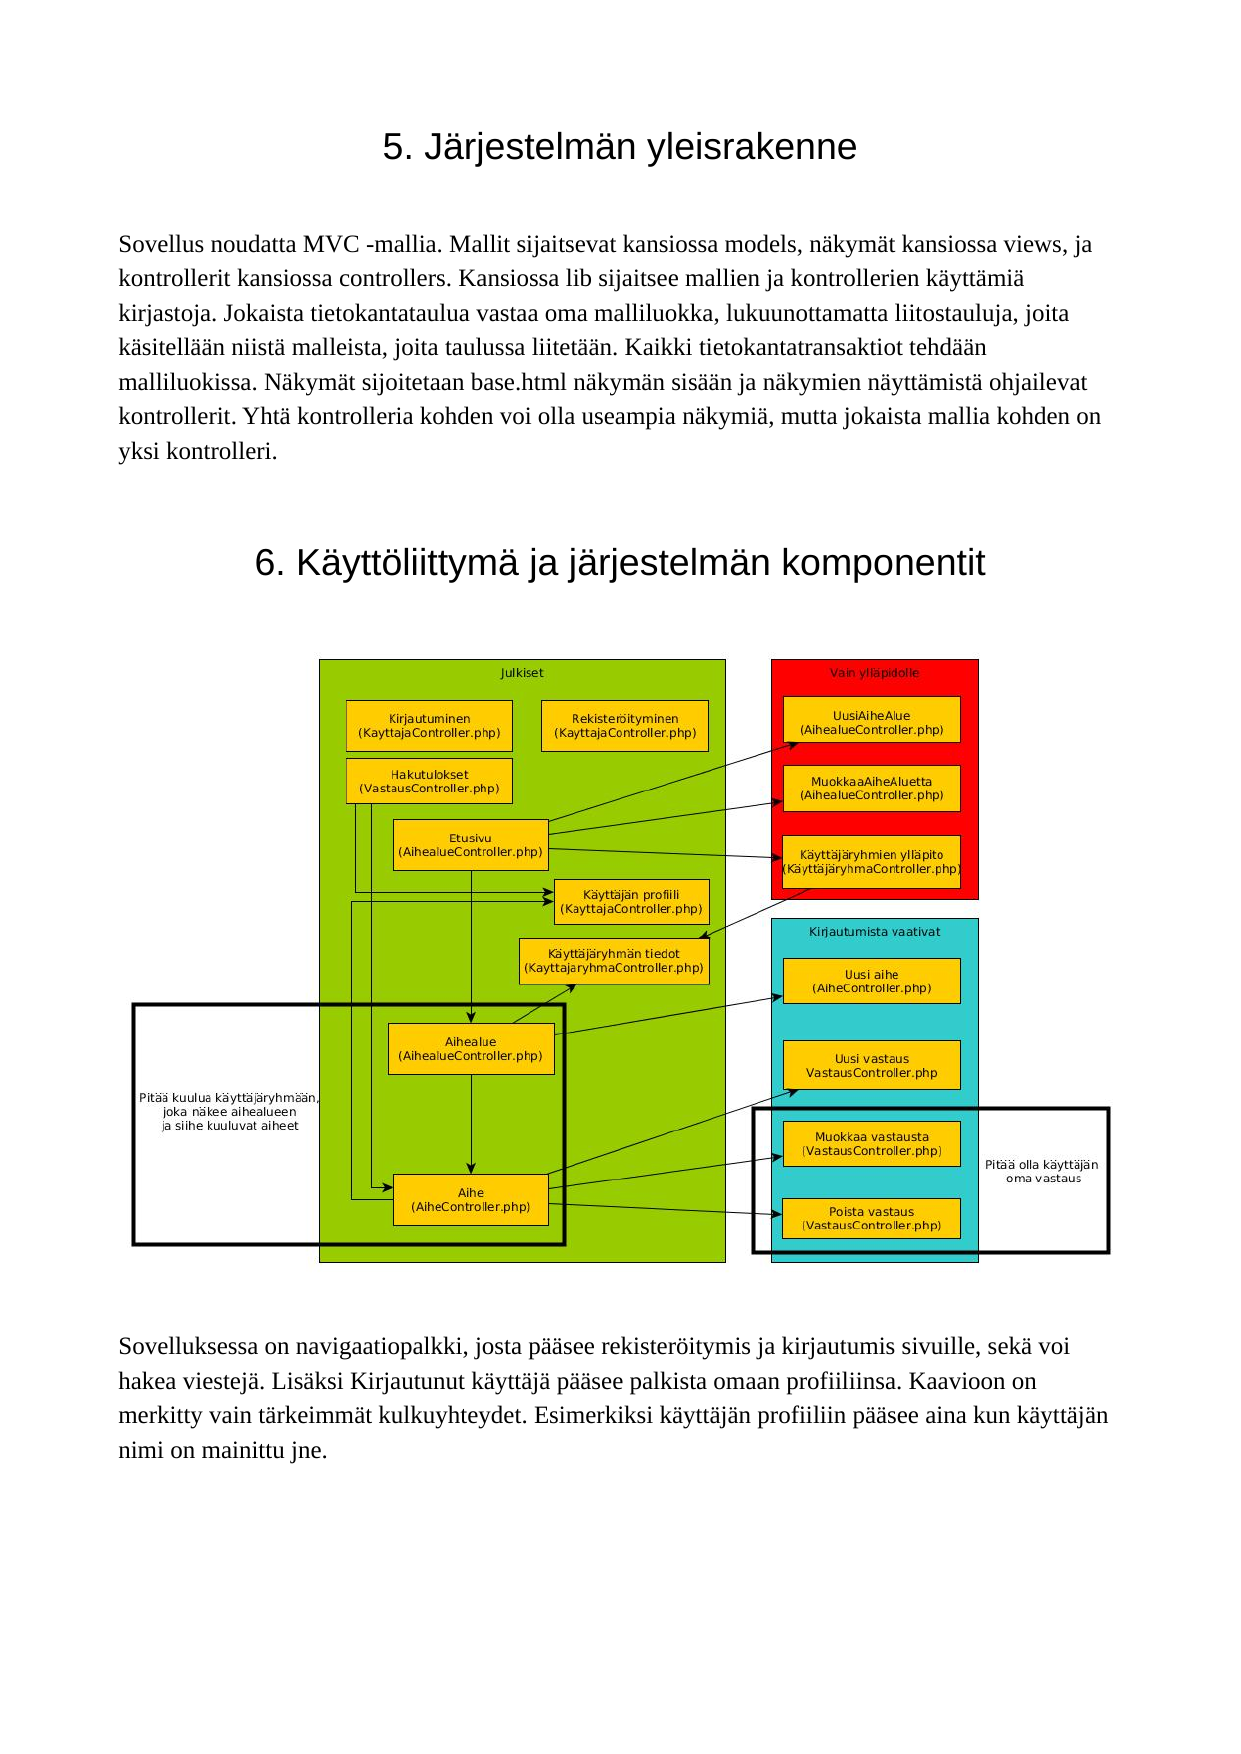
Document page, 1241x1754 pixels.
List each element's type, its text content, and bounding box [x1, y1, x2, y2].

text Sovelluksessa on navigaatiopalkki, josta pääsee rekisteröitymis ja kirjautumis sivuille, sekä voi hakea viestejä. Lisäksi Kirjautunut käyttäjä pääsee palkista omaan profiiliinsa. Kaavioon on merkitty vain tärkeimmät kulkuyhteydet. Esimerkiksi käyttäjän profiiliin pääsee aina kun käyttäjän nimi on mainittu jne. [118, 1331, 1122, 1463]
subtitle 6. Käyttöliittymä ja järjestelmän komponentit [118, 540, 1122, 583]
picture [118, 645, 1123, 1277]
subtitle 5. Järjestelmän yleisrakenne [118, 124, 1122, 167]
text Sovellus noudatta MVC -mallia. Mallit sijaitsevat kansiossa models, näkymät kansiossa views, ja kontrollerit kansiossa controllers. Kansiossa lib sijaitsee mallien ja kontrollerien käyttämiä kirjastoja. Jokaista tietokantataulua vastaa oma malliluokka, lukuunottamatta liitostauluja, joita käsitellään niistä malleista, joita taulussa liitetään. Kaikki tietokantatransaktiot tehdään malliluokissa. Näkymät sijoitetaan base.html näkymän sisään ja näkymien näyttämistä ohjailevat kontrollerit. Yhtä kontrolleria kohden voi olla useampia näkymiä, mutta jokaista mallia kohden on yksi kontrolleri. [118, 229, 1122, 465]
